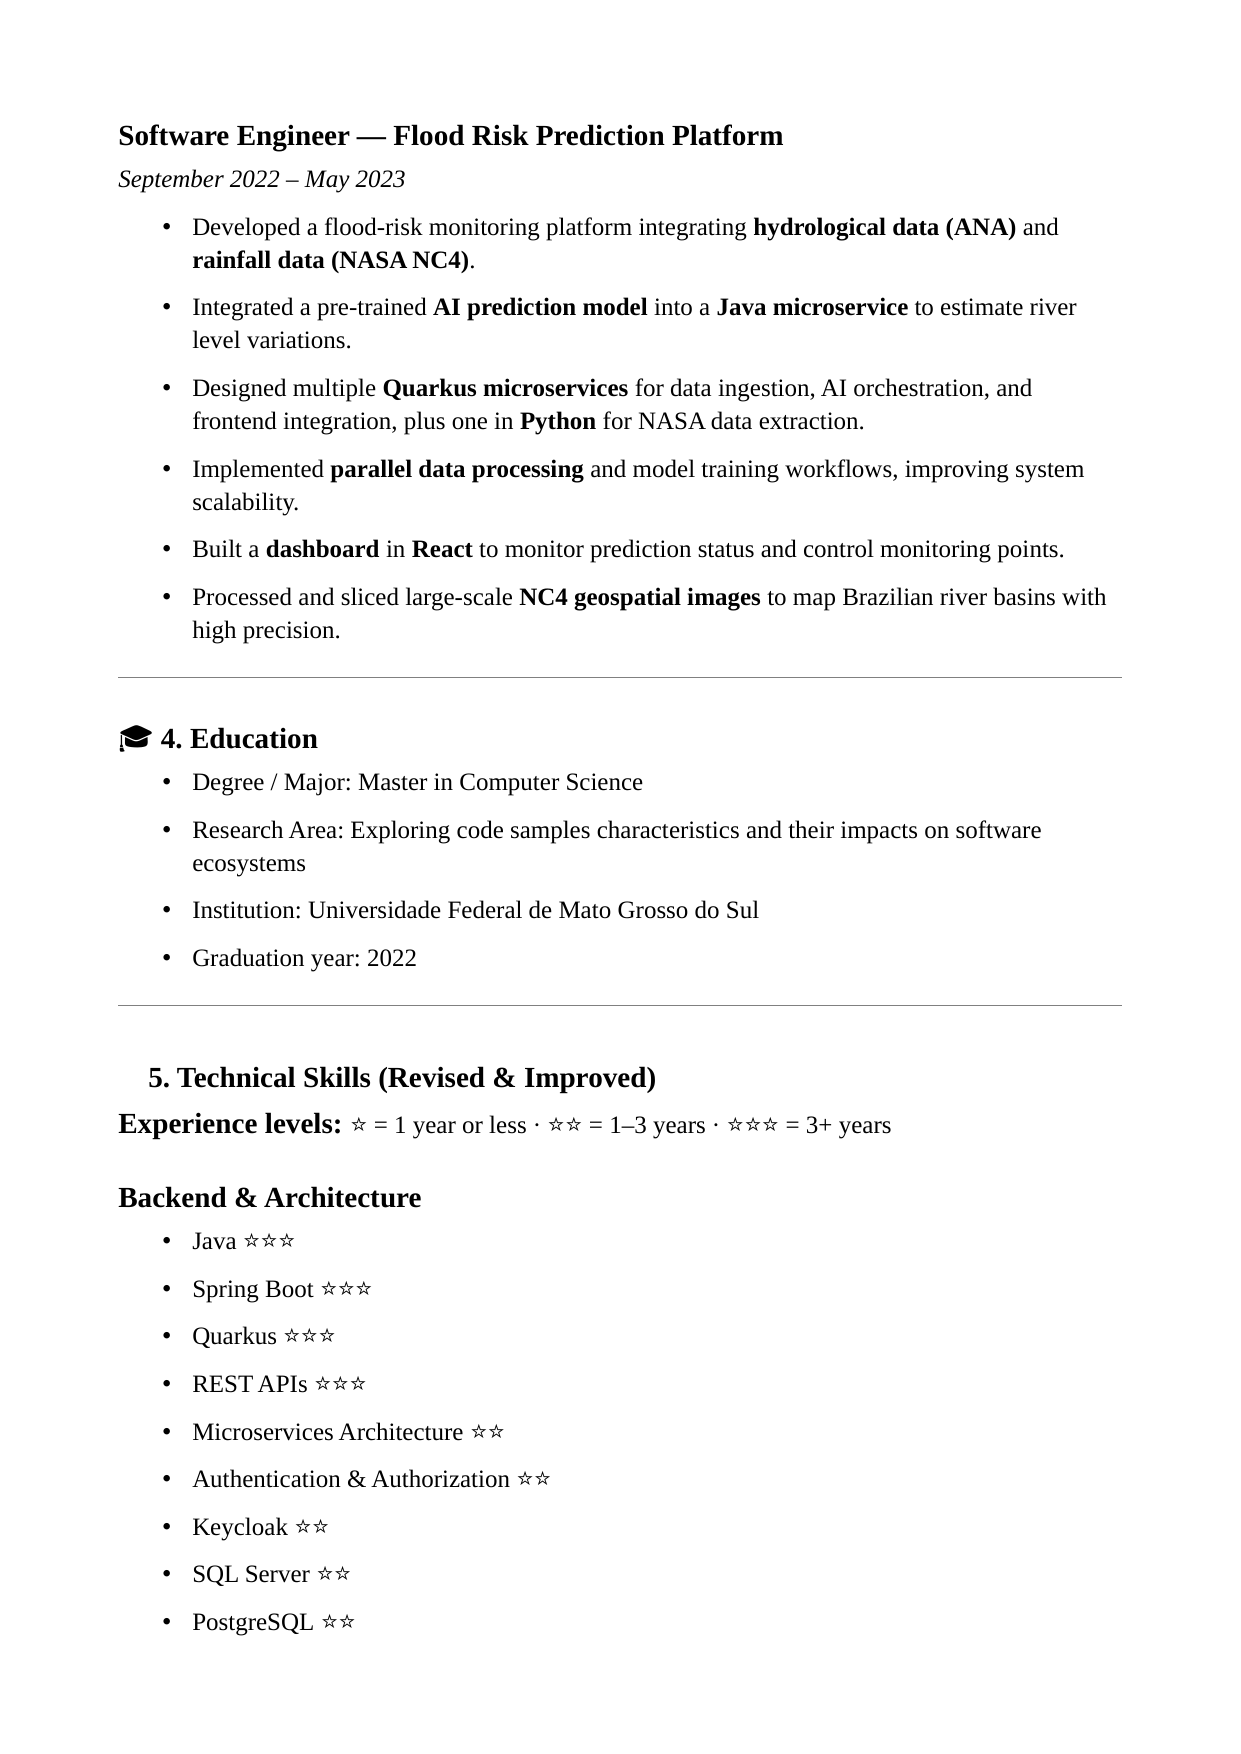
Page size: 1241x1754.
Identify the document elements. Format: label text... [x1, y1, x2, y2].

list Research Area: Exploring code samples characteristics and their impacts on software ecosystems [162, 815, 1122, 877]
list Degree / Major: Master in Computer Science [162, 767, 1122, 796]
list Designed multiple Quarkus microservices for data ingestion, AI orchestration, and frontend integration, plus one in Python for NASA data extraction. [162, 373, 1122, 435]
list REST APIs ⭐⭐⭐ [162, 1369, 1122, 1398]
list SQL Server ⭐⭐ [162, 1559, 1122, 1588]
list Implemented parallel data processing and model training workflows, improving system scalability. [162, 454, 1122, 515]
list Institution: Universidade Federal de Mato Grosso do Sul [162, 896, 1122, 924]
list Integrated a pre-trained AI prediction model into a Java microservice to estimate river level variations. [162, 292, 1122, 354]
subtitle Software Engineer — Flood Risk Prediction Platform [118, 118, 1122, 152]
list Microservices Architecture ⭐⭐ [162, 1417, 1122, 1445]
text September 2022 – May 2023 [118, 164, 1122, 193]
list Processed and sliced large-scale NC4 geospatial images to map Brazilian river basins with high precision. [162, 582, 1122, 644]
text Experience levels: ⭐ = 1 year or less · ⭐⭐ = 1–3 years · ⭐⭐⭐ = 3+ years [118, 1106, 1122, 1140]
subtitle 🧰 5. Technical Skills (Revised & Improved) [118, 1060, 1122, 1094]
list Spring Boot ⭐⭐⭐ [162, 1274, 1122, 1302]
list Developed a flood-risk monitoring platform integrating hydrological data (ANA) and rainfall data (NASA NC4). [162, 212, 1122, 273]
list Built a dashboard in React to monitor prediction status and control monitoring points. [162, 534, 1122, 563]
list Quarkus ⭐⭐⭐ [162, 1321, 1122, 1350]
list Authentication & Authorization ⭐⭐ [162, 1464, 1122, 1493]
list PostgreSQL ⭐⭐ [162, 1607, 1122, 1636]
subtitle Backend & Architecture [118, 1180, 1122, 1214]
list Java ⭐⭐⭐ [162, 1226, 1122, 1255]
list Graduation year: 2022 [162, 943, 1122, 972]
subtitle 🎓 4. Education [118, 721, 1122, 755]
list Keycloak ⭐⭐ [162, 1512, 1122, 1541]
